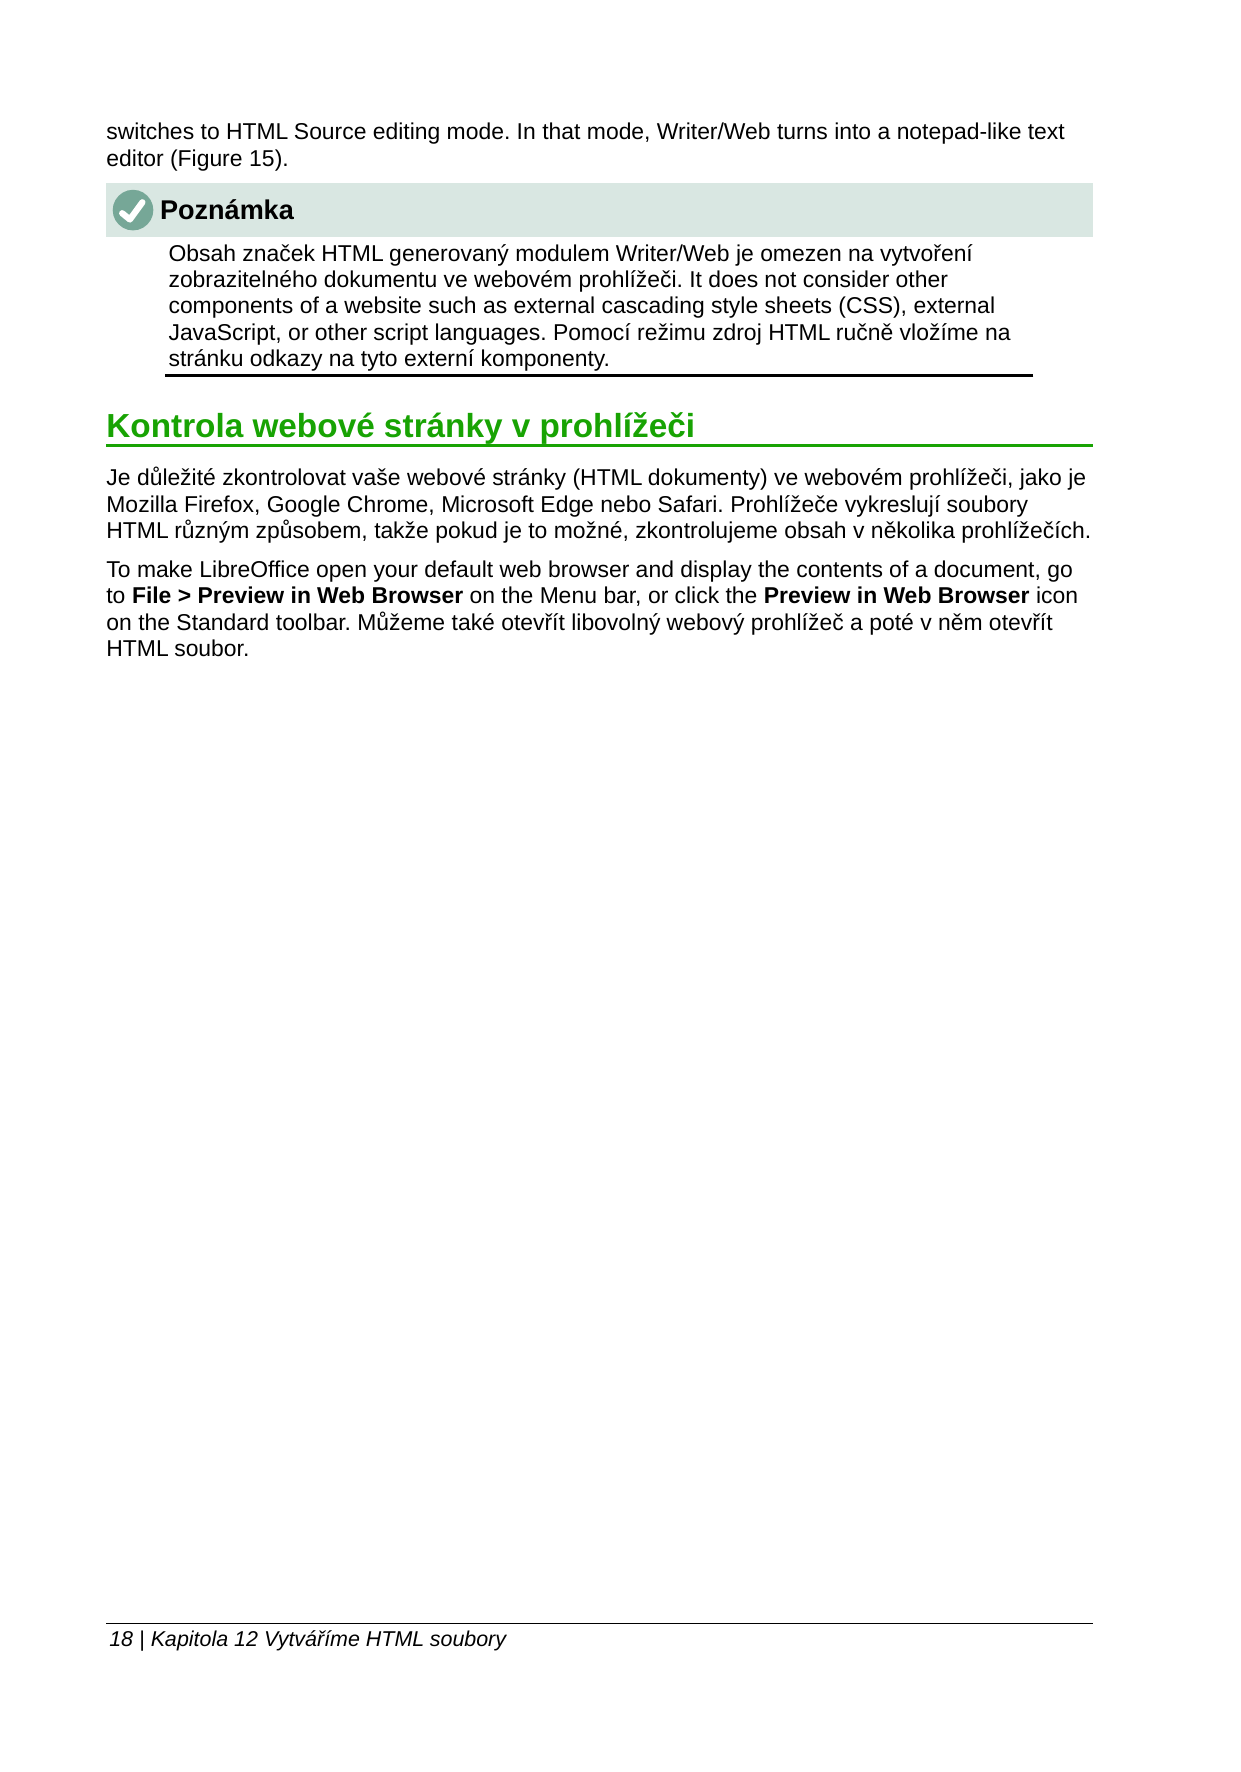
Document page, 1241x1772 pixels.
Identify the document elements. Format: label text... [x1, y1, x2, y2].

text Je důležité zkontrolovat vaše webové stránky (HTML dokumenty) ve webovém prohlížeči, jako je Mozilla Firefox, Google Chrome, Microsoft Edge nebo Safari. Prohlížeče vykreslují soubory HTML různým způsobem, takže pokud je to možné, zkontrolujeme obsah v několika prohlížečích. [106, 464, 1093, 543]
subtitle Kontrola webové stránky v prohlížeči [106, 406, 1093, 444]
subtitle Poznámka [106, 183, 1093, 237]
text switches to HTML Source editing mode. In that mode, Writer/Web turns into a notepad-like text editor (Figure 15). [106, 118, 1093, 171]
text Obsah značek HTML generovaný modulem Writer/Web je omezen na vytvoření zobrazitelného dokumentu ve webovém prohlížeči. It does not consider other components of a website such as external cascading style sheets (CSS), external JavaScript, or other script languages. Pomocí režimu zdroj HTML ručně vložíme na stránku odkazy na tyto externí komponenty. [165, 237, 1033, 374]
text To make LibreOffice open your default web browser and display the contents of a document, go to File > Preview in Web Browser on the Menu bar, or click the Preview in Web Browser icon on the Standard toolbar. Můžeme také otevřít libovolný webový prohlížeč a poté v něm otevřít HTML soubor. [106, 556, 1093, 661]
